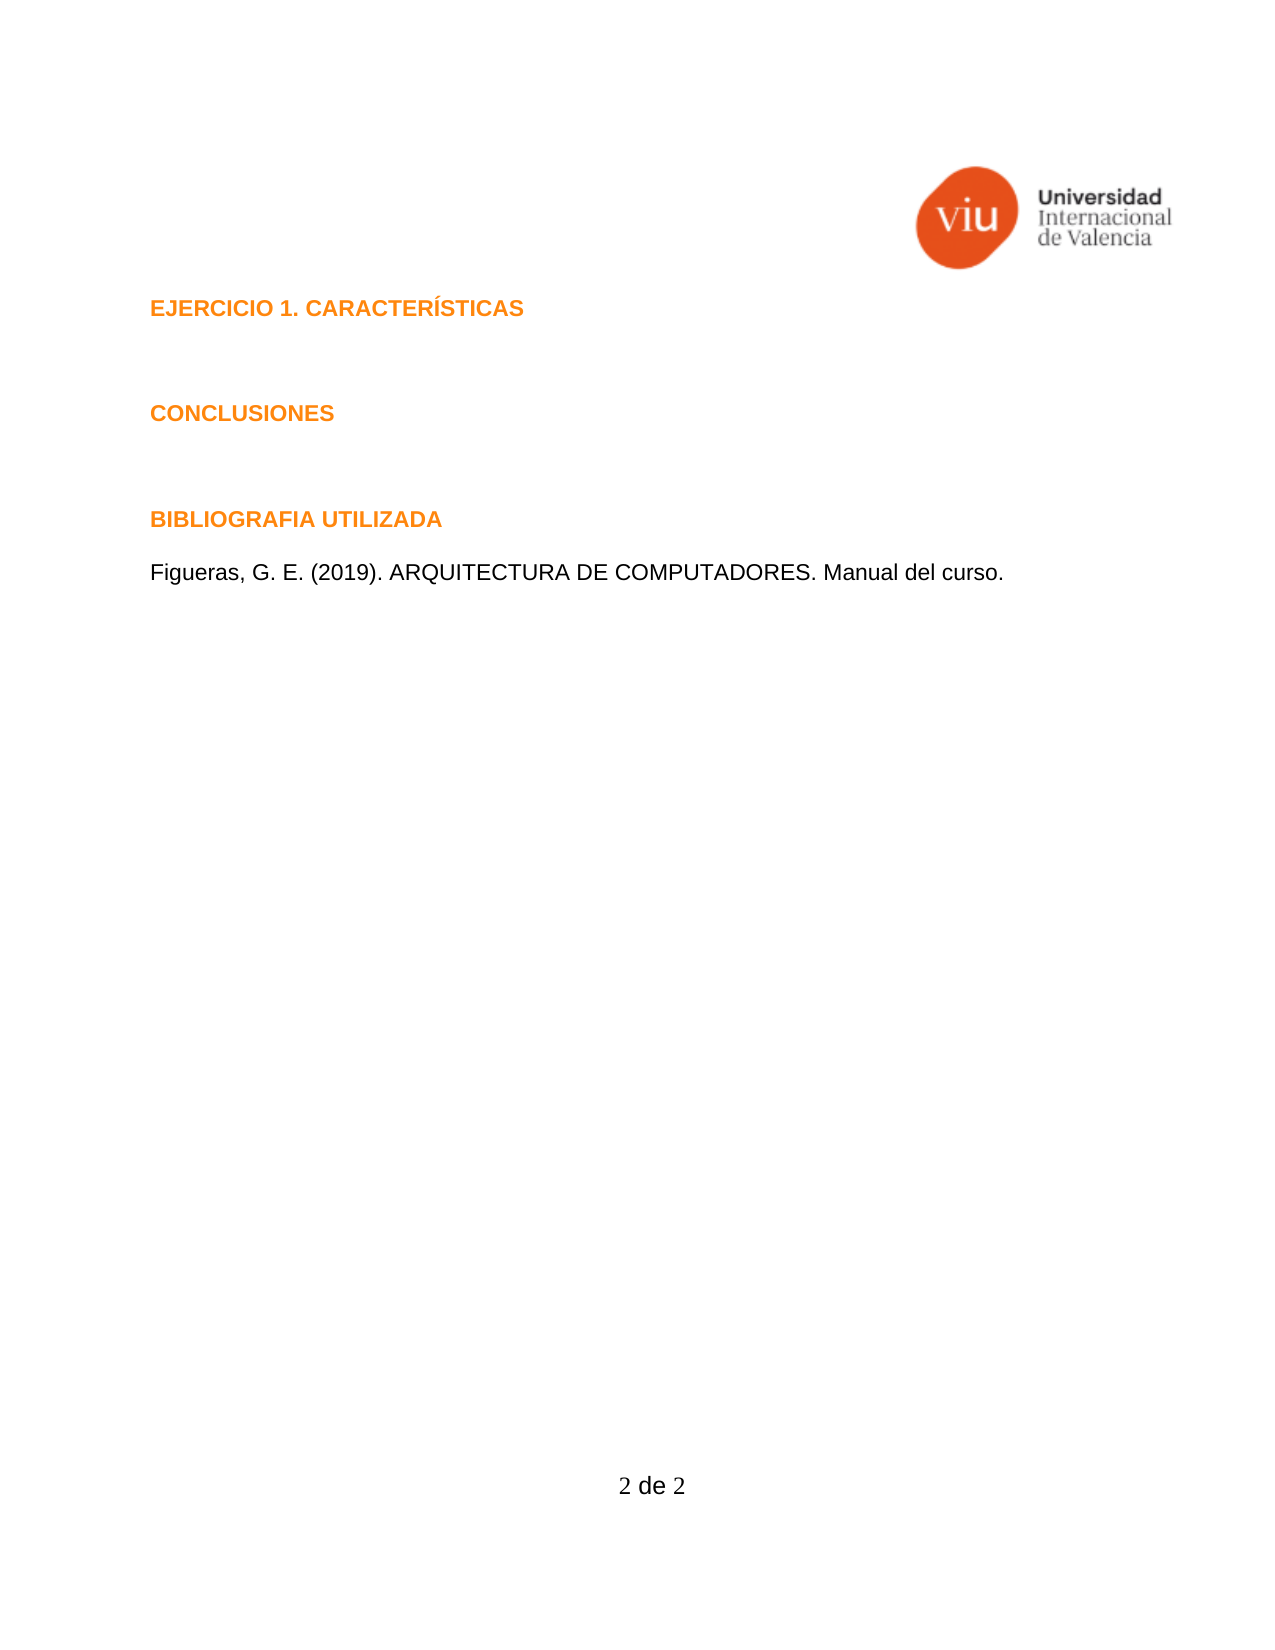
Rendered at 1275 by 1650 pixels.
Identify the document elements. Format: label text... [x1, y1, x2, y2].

text EJERCICIO 1. CARACTERÍSTICAS [150, 295, 1125, 321]
text CONCLUSIONES [150, 400, 1125, 427]
picture [913, 162, 1175, 274]
text BIBLIOGRAFIA UTILIZADA [150, 506, 1125, 532]
text Figueras, G. E. (2019). ARQUITECTURA DE COMPUTADORES. Manual del curso. [150, 558, 1125, 585]
